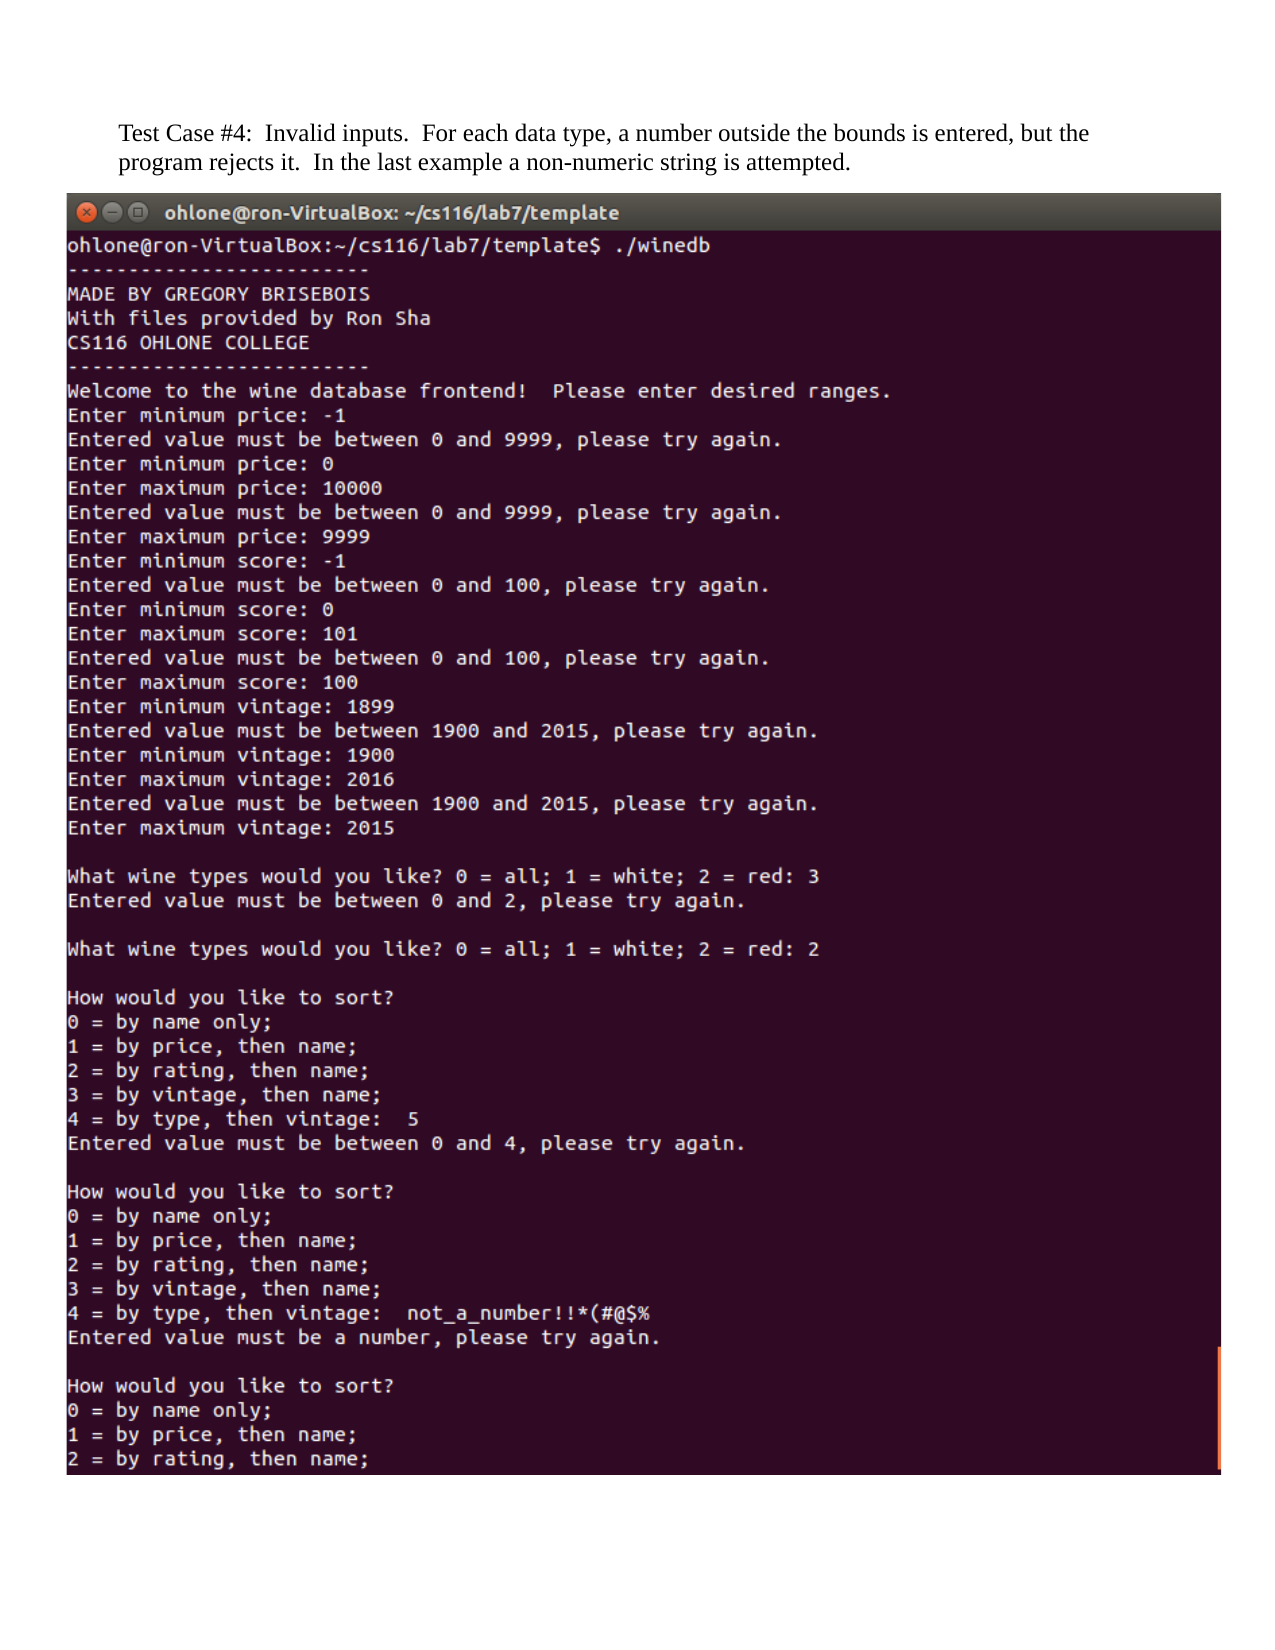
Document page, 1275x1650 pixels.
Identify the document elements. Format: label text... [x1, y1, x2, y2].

picture [66, 193, 1222, 1475]
text Test Case #4: Invalid inputs. For each data type, a number outside the bounds is entered, but the program rejects it. In the last example a non-numeric string is attempted. [118, 118, 1157, 176]
